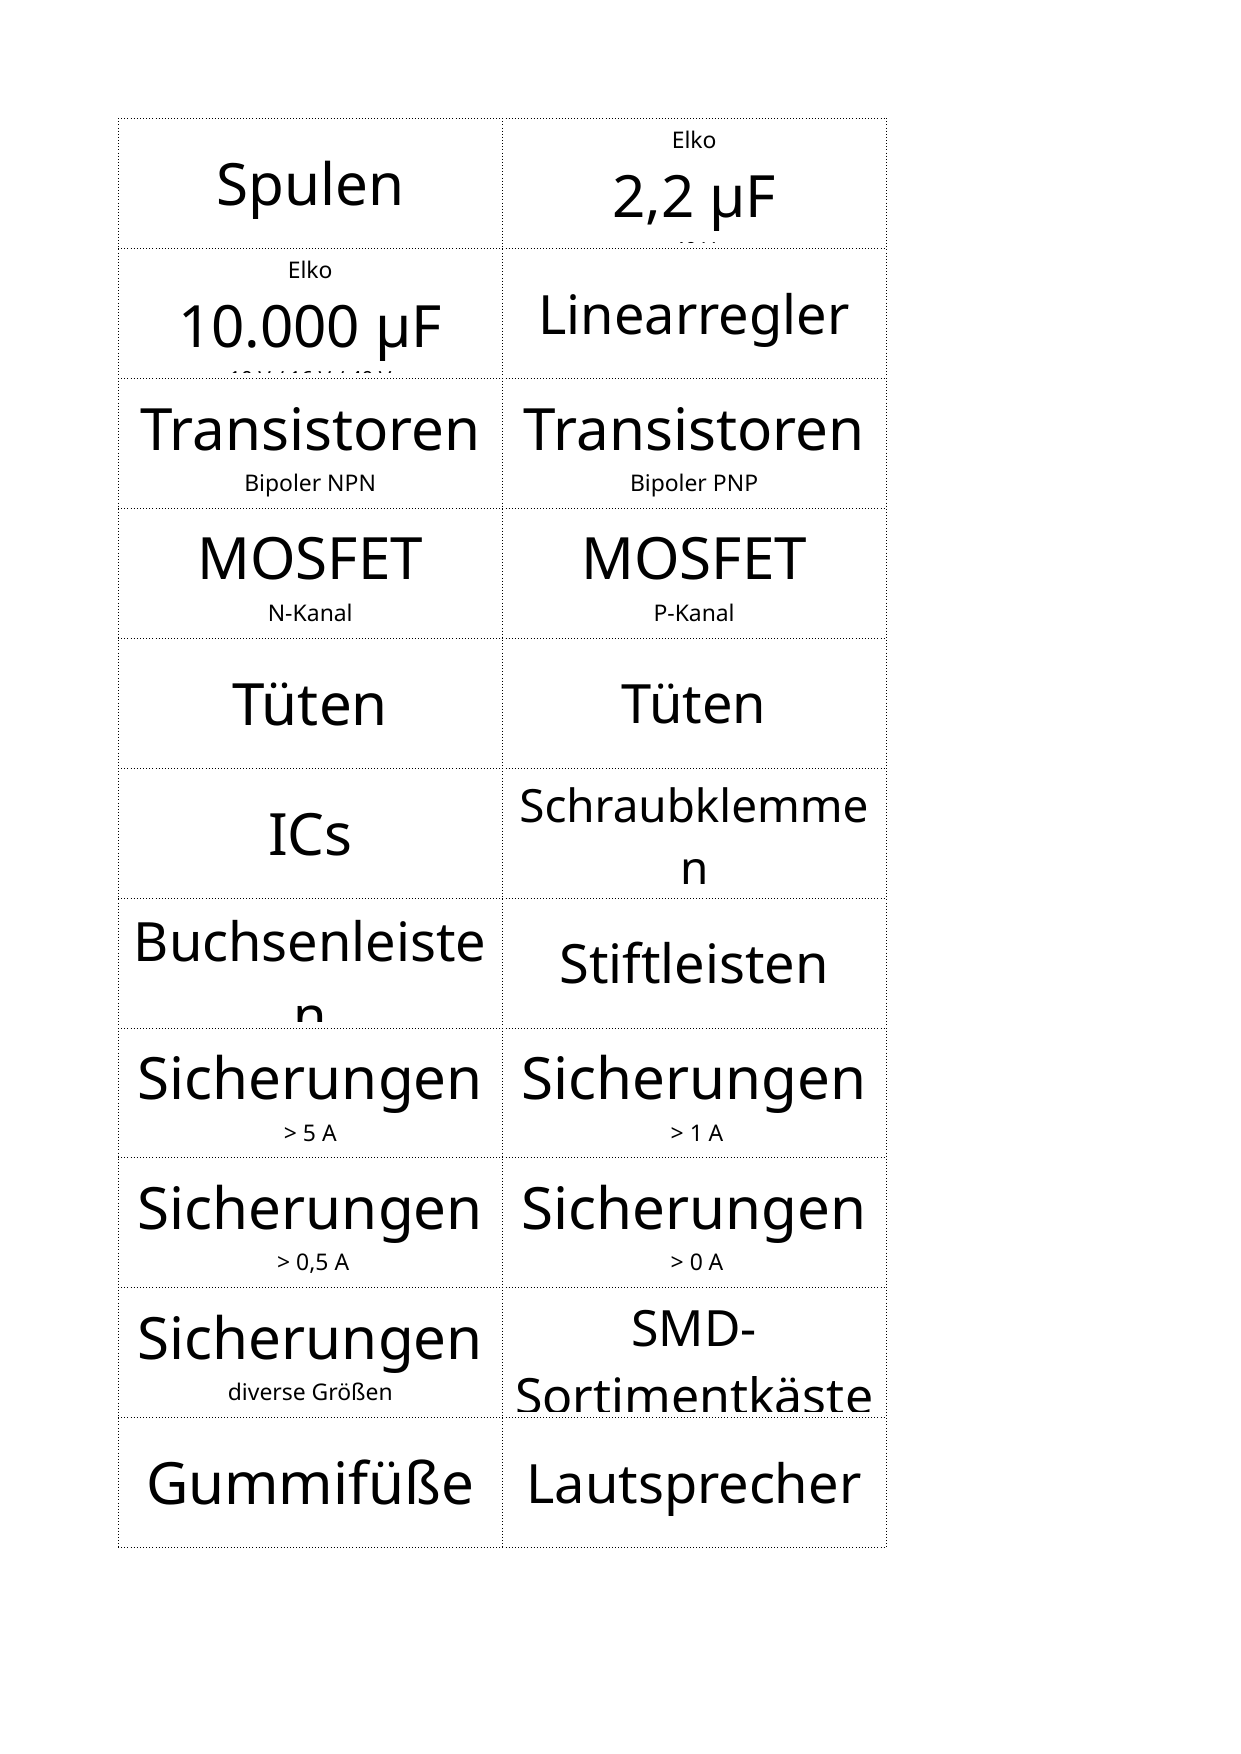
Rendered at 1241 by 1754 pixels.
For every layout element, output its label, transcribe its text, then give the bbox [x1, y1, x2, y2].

table_cell MOSFET P-Kanal [502, 508, 886, 638]
table_header Elko 2,2 µF 40 V [502, 118, 886, 248]
table_cell Tüten [118, 638, 502, 768]
table_cell MOSFET N-Kanal [118, 508, 502, 638]
table_cell Gummifüße [118, 1417, 502, 1547]
table_cell Linearregler [502, 248, 886, 378]
table_cell Lautsprecher [502, 1417, 886, 1547]
table_cell Sicherungen > 1 A [502, 1028, 886, 1157]
table_cell Transistoren Bipoler PNP [502, 378, 886, 508]
table_cell Tüten [502, 638, 886, 768]
table_cell Sicherungen diverse Größen [118, 1287, 502, 1417]
table_cell Transistoren Bipoler NPN [118, 378, 502, 508]
table_cell Sicherungen > 0,5 A [118, 1157, 502, 1287]
table_cell Elko 10.000 µF 10 V / 16 V / 40 V [118, 248, 502, 378]
table_cell ICs [118, 768, 502, 897]
table_cell Schraubklemmen [502, 768, 886, 897]
table_cell SMD-Sortimentkästen [502, 1287, 886, 1417]
table_cell Buchsenleisten [118, 898, 502, 1027]
table_cell Stiftleisten [502, 898, 886, 1027]
table_cell Sicherungen > 5 A [118, 1028, 502, 1157]
table_cell Sicherungen > 0 A [502, 1157, 886, 1287]
table_header Spulen [118, 118, 502, 248]
